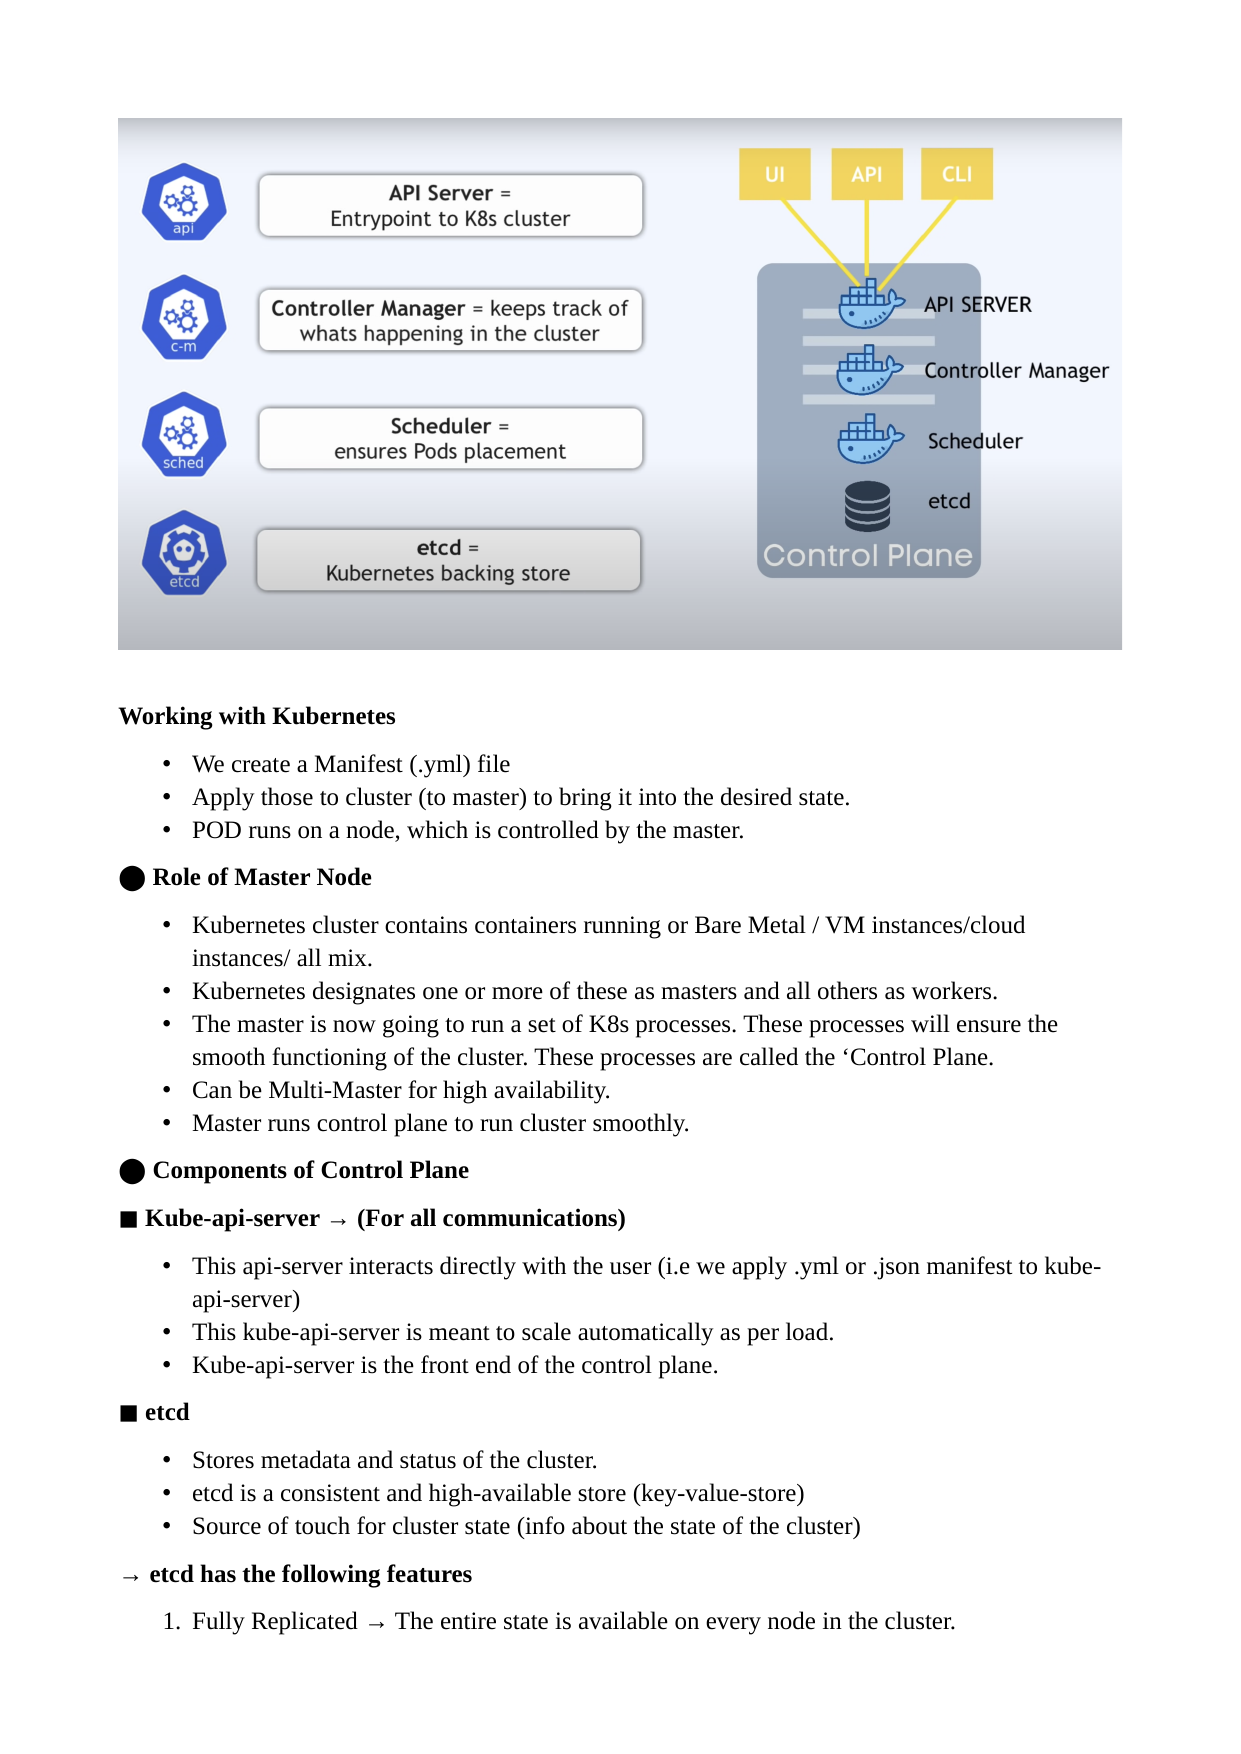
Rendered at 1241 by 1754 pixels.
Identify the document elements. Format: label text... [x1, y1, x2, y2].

text Working with Kubernetes [118, 701, 1122, 730]
list Kubernetes cluster contains containers running or Bare Metal / VM instances/cloud instances/ all mix. [162, 910, 1122, 972]
list Apply those to cluster (to master) to bring it into the desired state. [162, 782, 1122, 810]
picture [118, 118, 1123, 650]
list This api-server interacts directly with the user (i.e we apply .yml or .json manifest to kube-api-server) [162, 1251, 1122, 1313]
list Fully Replicated → The entire state is available on every node in the cluster. [162, 1606, 1122, 1635]
list Master runs control plane to run cluster smoothly. [162, 1108, 1122, 1137]
list Can be Multi-Master for high availability. [162, 1075, 1122, 1104]
list Stores metadata and status of the cluster. [162, 1445, 1122, 1474]
text ◼ etcd [118, 1397, 1122, 1426]
text ⬤ Role of Master Node [118, 862, 1122, 891]
list This kube-api-server is meant to scale automatically as per load. [162, 1317, 1122, 1346]
list The master is now going to run a set of K8s processes. These processes will ensure the smooth functioning of the cluster. These processes are called the ‘Control Plane. [162, 1009, 1122, 1071]
list Kubernetes designates one or more of these as masters and all others as workers. [162, 976, 1122, 1005]
list POD runs on a node, which is controlled by the master. [162, 815, 1122, 843]
text → etcd has the following features [118, 1559, 1122, 1587]
list Kube-api-server is the front end of the control plane. [162, 1350, 1122, 1379]
text ⬤ Components of Control Plane [118, 1156, 1122, 1184]
text ◼ Kube-api-server → (For all communications) [118, 1203, 1122, 1232]
list Source of touch for cluster state (info about the state of the cluster) [162, 1511, 1122, 1540]
list We create a Manifest (.yml) file [162, 749, 1122, 777]
list etcd is a consistent and high-available store (key-value-store) [162, 1478, 1122, 1507]
